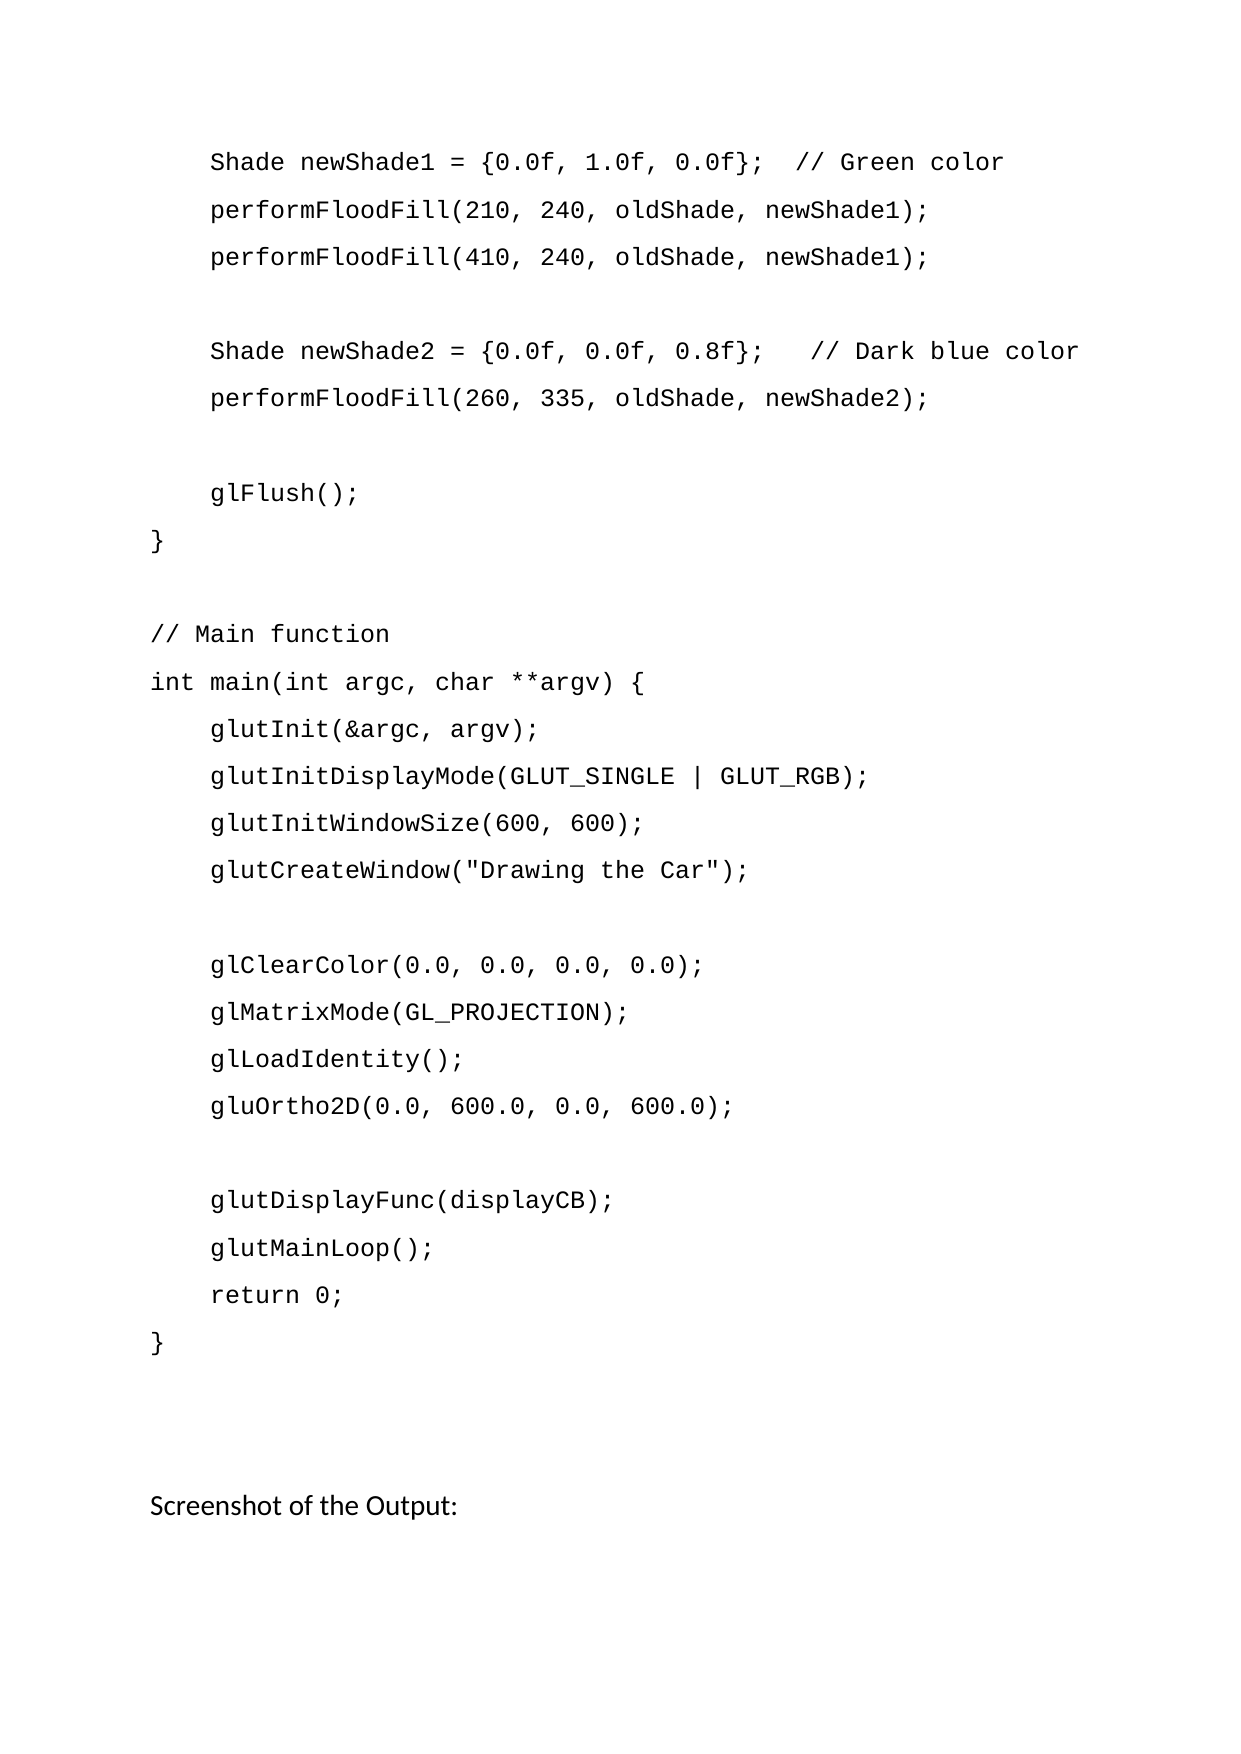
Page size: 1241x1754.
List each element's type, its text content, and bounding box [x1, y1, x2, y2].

text glClearColor(0.0, 0.0, 0.0, 0.0); [150, 952, 1090, 981]
text glutDisplayFunc(displayCB); [150, 1188, 1090, 1216]
text glLoadIdentity(); [150, 1047, 1090, 1075]
text glutInitDisplayMode(GLUT_SINGLE | GLUT_RGB); [150, 763, 1090, 792]
text // Main function [150, 622, 1090, 650]
text glFlush(); [150, 480, 1090, 509]
text glMatrixMode(GL_PROJECTION); [150, 999, 1090, 1028]
text return 0; [150, 1282, 1090, 1311]
text glutMainLoop(); [150, 1235, 1090, 1264]
text glutInit(&argc, argv); [150, 716, 1090, 744]
text glutInitWindowSize(600, 600); [150, 811, 1090, 839]
text int main(int argc, char **argv) { [150, 669, 1090, 697]
text Shade newShade1 = {0.0f, 1.0f, 0.0f}; // Green color [150, 150, 1090, 178]
text } [150, 1330, 1090, 1358]
text gluOrtho2D(0.0, 600.0, 0.0, 600.0); [150, 1094, 1090, 1122]
text Screenshot of the Output: [150, 1487, 1090, 1523]
text performFloodFill(260, 335, oldShade, newShade2); [150, 386, 1090, 414]
text performFloodFill(410, 240, oldShade, newShade1); [150, 244, 1090, 273]
text glutCreateWindow("Drawing the Car"); [150, 858, 1090, 886]
text performFloodFill(210, 240, oldShade, newShade1); [150, 197, 1090, 226]
text Shade newShade2 = {0.0f, 0.0f, 0.8f}; // Dark blue color [150, 339, 1090, 367]
text } [150, 527, 1090, 556]
